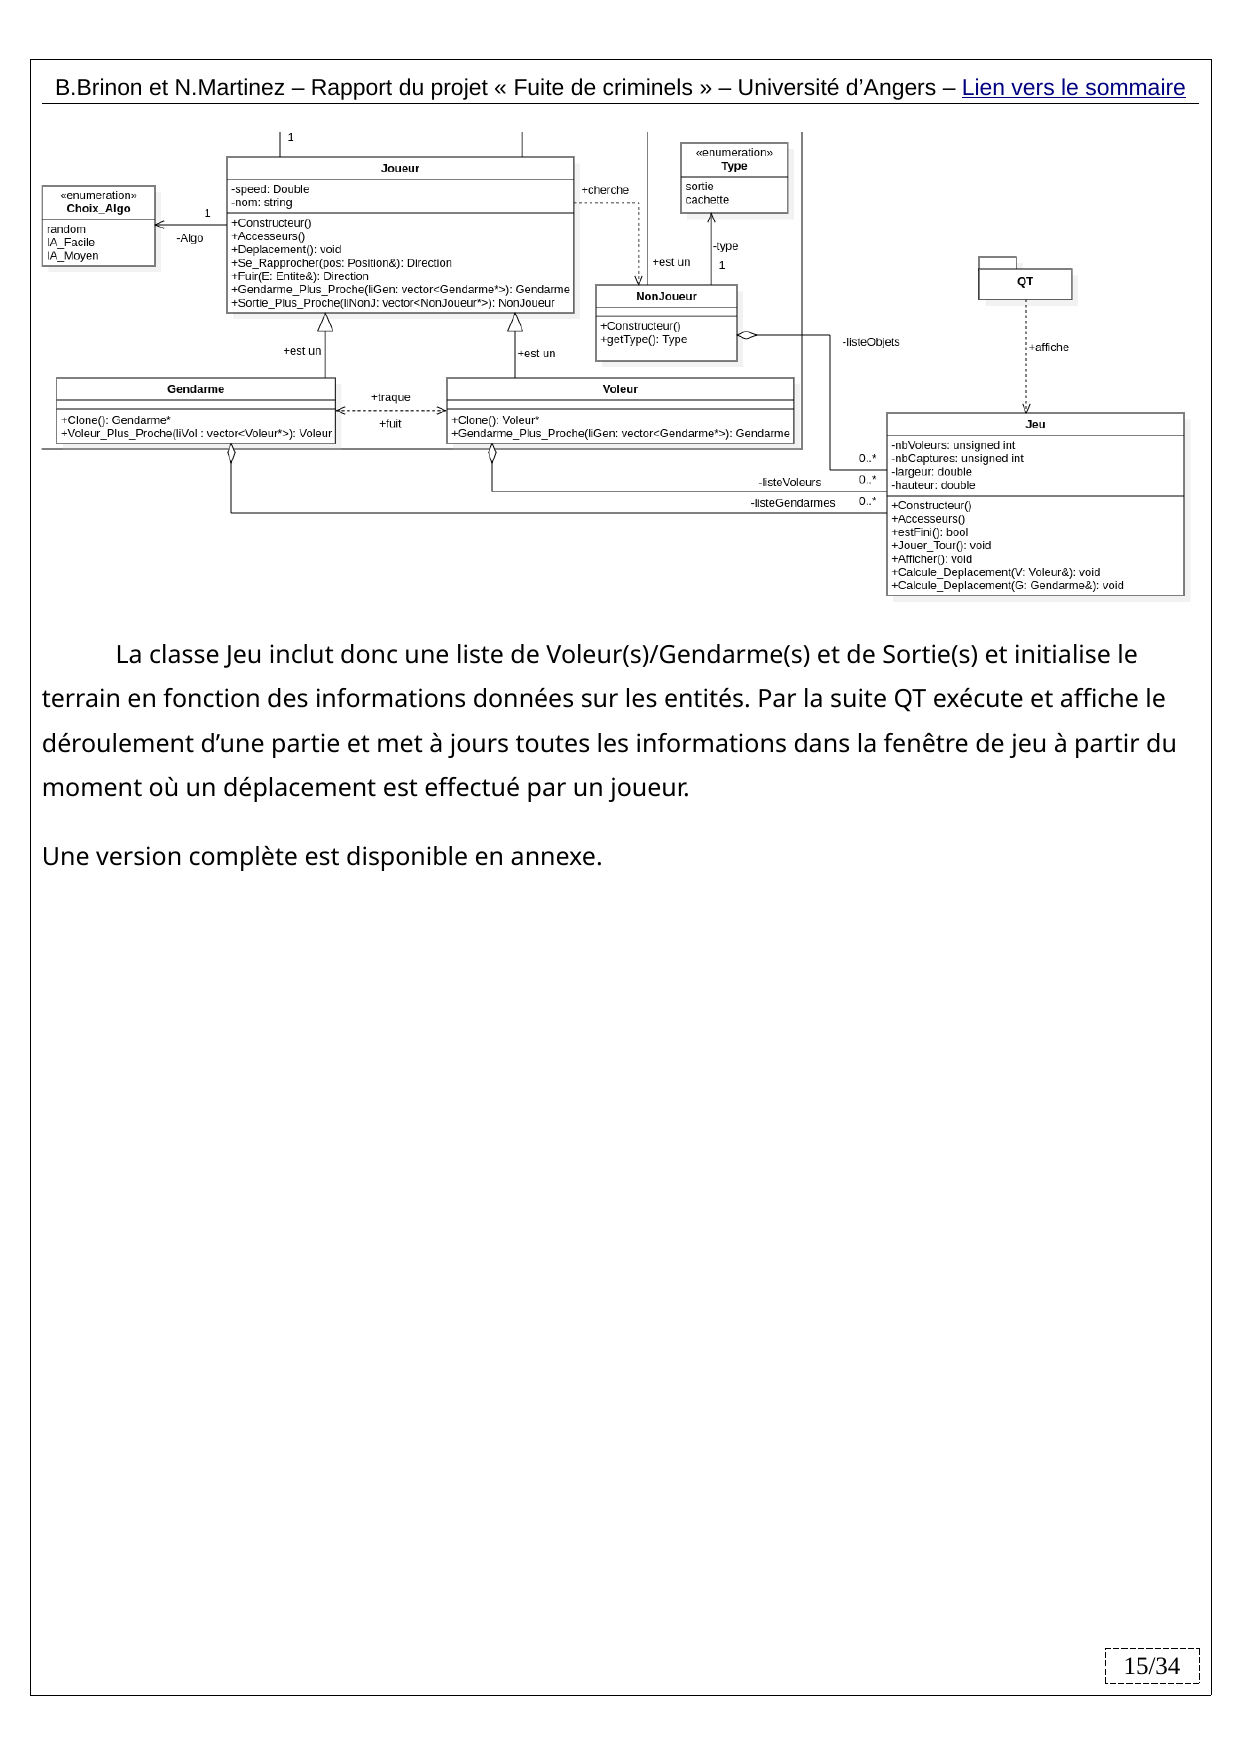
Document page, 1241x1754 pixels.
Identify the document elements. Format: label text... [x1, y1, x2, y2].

text Une version complète est disponible en annexe. [42, 839, 1199, 873]
text La classe Jeu inclut donc une liste de Voleur(s)/Gendarme(s) et de Sortie(s) et initialise le terrain en fonction des informations données sur les entités. Par la suite QT exécute et affiche le déroulement d’une partie et met à jours toutes les informations dans la fenêtre de jeu à partir du moment où un déplacement est effectué par un joueur. [42, 637, 1199, 803]
picture [41, 132, 1198, 604]
